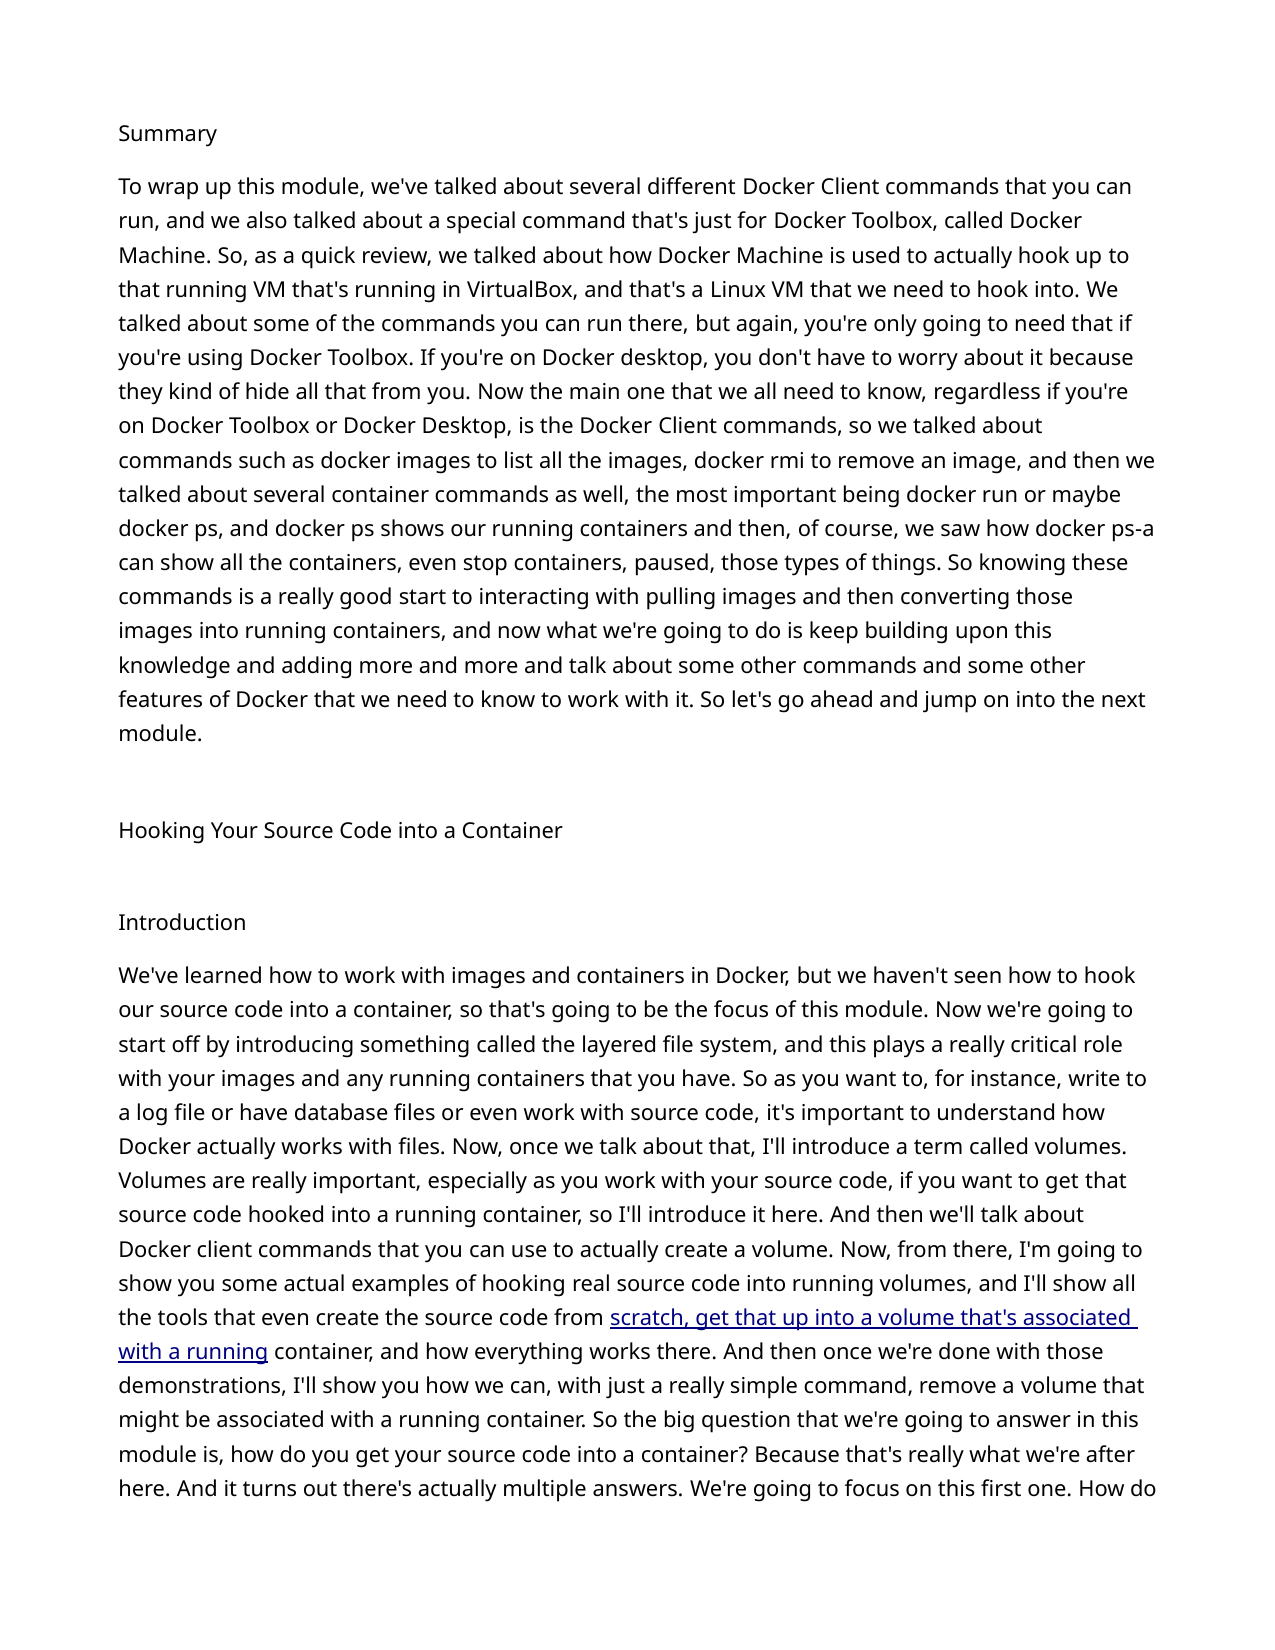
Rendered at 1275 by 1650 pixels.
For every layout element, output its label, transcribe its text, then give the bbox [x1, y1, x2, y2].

text We've learned how to work with images and containers in Docker, but we haven't seen how to hook our source code into a container, so that's going to be the focus of this module. Now we're going to start off by introducing something called the layered file system, and this plays a really critical role with your images and any running containers that you have. So as you want to, for instance, write to a log file or have database files or even work with source code, it's important to understand how Docker actually works with files. Now, once we talk about that, I'll introduce a term called volumes. Volumes are really important, especially as you work with your source code, if you want to get that source code hooked into a running container, so I'll introduce it here. And then we'll talk about Docker client commands that you can use to actually create a volume. Now, from there, I'm going to show you some actual examples of hooking real source code into running volumes, and I'll show all the tools that even create the source code from scratch, get that up into a volume that's associated with a running container, and how everything works there. And then once we're done with those demonstrations, I'll show you how we can, with just a really simple command, remove a volume that might be associated with a running container. So the big question that we're going to answer in this module is, how do you get your source code into a container? Because that's really what we're after here. And it turns out there's actually multiple answers. We're going to focus on this first one. How do [118, 960, 1157, 1502]
subtitle Introduction [118, 907, 1157, 937]
subtitle Summary [118, 118, 1157, 148]
subtitle Hooking Your Source Code into a Container [118, 815, 1157, 844]
text To wrap up this module, we've talked about several different Docker Client commands that you can run, and we also talked about a special command that's just for Docker Toolbox, called Docker Machine. So, as a quick review, we talked about how Docker Machine is used to actually hook up to that running VM that's running in VirtualBox, and that's a Linux VM that we need to hook into. We talked about some of the commands you can run there, but again, you're only going to need that if you're using Docker Toolbox. If you're on Docker desktop, you don't have to worry about it because they kind of hide all that from you. Now the main one that we all need to know, regardless if you're on Docker Toolbox or Docker Desktop, is the Docker Client commands, so we talked about commands such as docker images to list all the images, docker rmi to remove an image, and then we talked about several container commands as well, the most important being docker run or maybe docker ps, and docker ps shows our running containers and then, of course, we saw how docker ps‑a can show all the containers, even stop containers, paused, those types of things. So knowing these commands is a really good start to interacting with pulling images and then converting those images into running containers, and now what we're going to do is keep building upon this knowledge and adding more and more and talk about some other commands and some other features of Docker that we need to know to work with it. So let's go ahead and jump on into the next module. [118, 171, 1157, 748]
